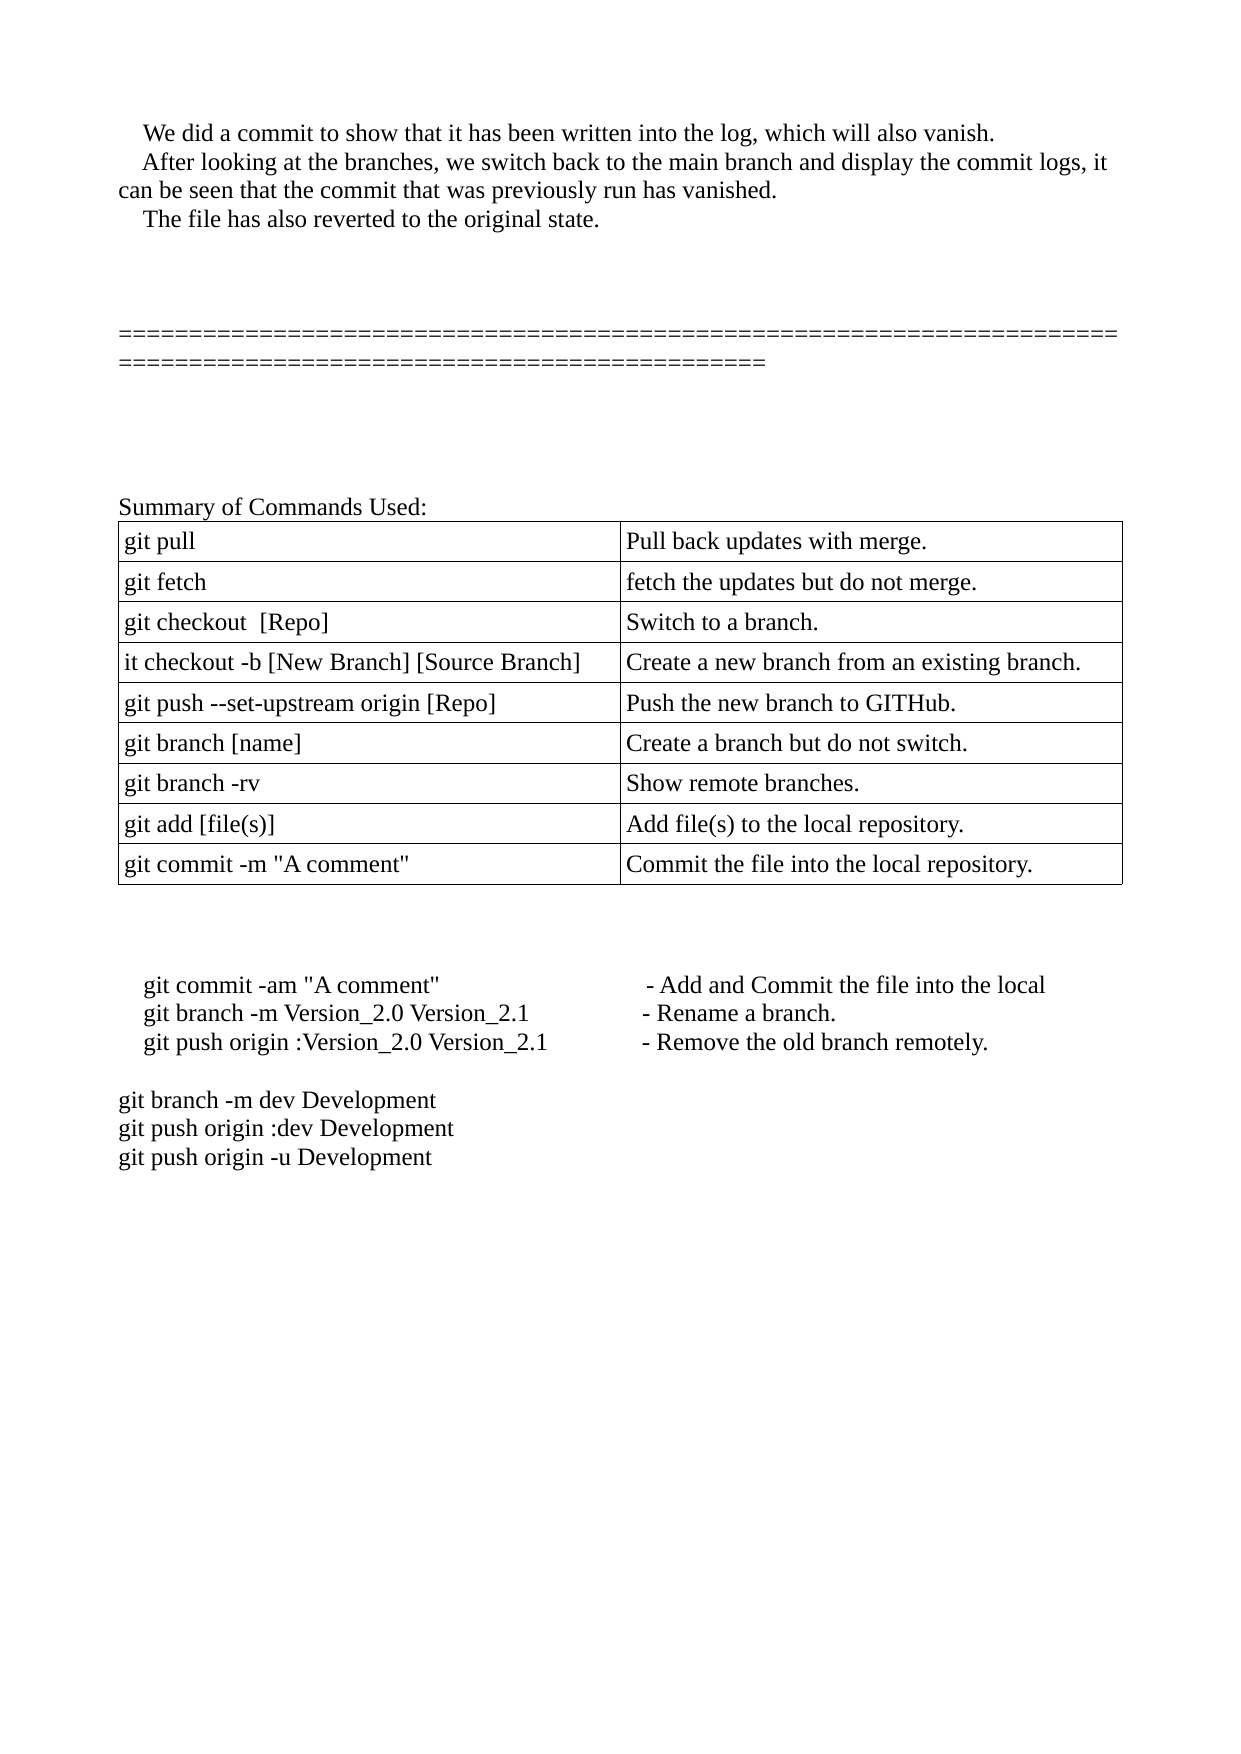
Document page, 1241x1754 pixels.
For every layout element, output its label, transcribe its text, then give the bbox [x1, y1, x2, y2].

table_cell it checkout -b [New Branch] [Source Branch] [119, 643, 620, 682]
table_header Pull back updates with merge. [621, 522, 1122, 561]
table_cell git branch -rv [119, 764, 620, 803]
table_cell git branch [name] [119, 723, 620, 762]
table_cell Push the new branch to GITHub. [621, 683, 1122, 722]
table_cell Add file(s) to the local repository. [621, 804, 1122, 843]
text git commit -am "A comment" - Add and Commit the file into the local [118, 970, 1122, 998]
text git branch -m dev Development [118, 1085, 1122, 1113]
text git push origin -u Development [118, 1142, 1122, 1171]
text git push origin :dev Development [118, 1113, 1122, 1142]
text After looking at the branches, we switch back to the main branch and display the commit logs, it can be seen that the commit that was previously run has vanished. [118, 147, 1122, 204]
text The file has also reverted to the original state. [118, 204, 1122, 233]
table_cell git fetch [119, 562, 620, 601]
table_cell git checkout [Repo] [119, 602, 620, 642]
text We did a commit to show that it has been written into the log, which will also vanish. [118, 118, 1122, 147]
table_cell git add [file(s)] [119, 804, 620, 843]
table_cell Create a new branch from an existing branch. [621, 643, 1122, 682]
text Summary of Commands Used: [118, 492, 1122, 521]
table_cell git push --set-upstream origin [Repo] [119, 683, 620, 722]
text git branch -m Version_2.0 Version_2.1 - Rename a branch. [118, 998, 1122, 1027]
table_cell Switch to a branch. [621, 602, 1122, 642]
table_cell Show remote branches. [621, 764, 1122, 803]
table_cell fetch the updates but do not merge. [621, 562, 1122, 601]
text git push origin :Version_2.0 Version_2.1 - Remove the old branch remotely. [118, 1027, 1122, 1056]
table_cell git commit -m "A comment" [119, 844, 620, 883]
text ===================================================================================================================== [118, 319, 1122, 377]
table_cell Commit the file into the local repository. [621, 844, 1122, 883]
table_header git pull [119, 522, 620, 561]
table_cell Create a branch but do not switch. [621, 723, 1122, 762]
